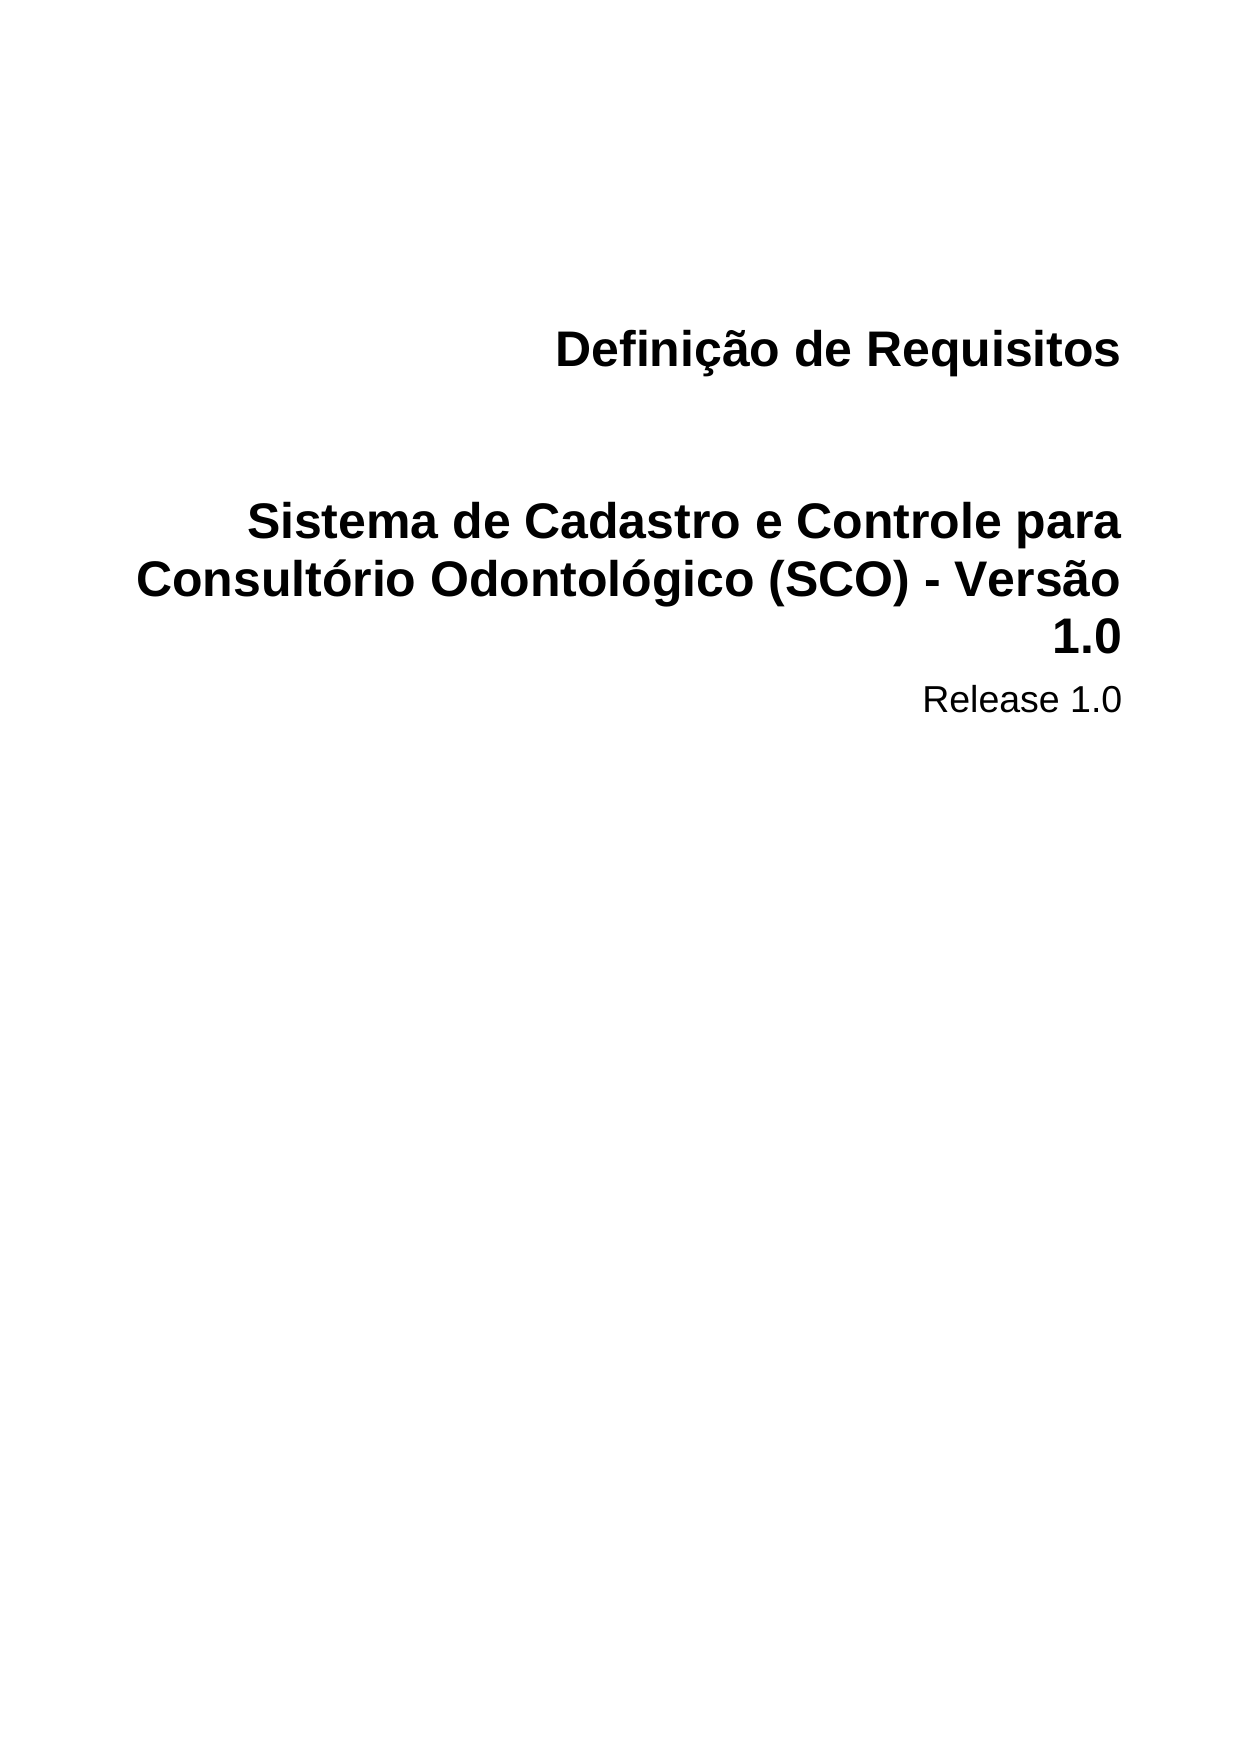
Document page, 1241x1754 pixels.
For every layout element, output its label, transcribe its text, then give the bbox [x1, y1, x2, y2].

title Sistema de Cadastro e Controle para Consultório Odontológico (SCO) - Versão 1.0 [118, 492, 1122, 664]
title Definição de Requisitos [118, 319, 1122, 377]
title Release 1.0 [118, 677, 1122, 720]
